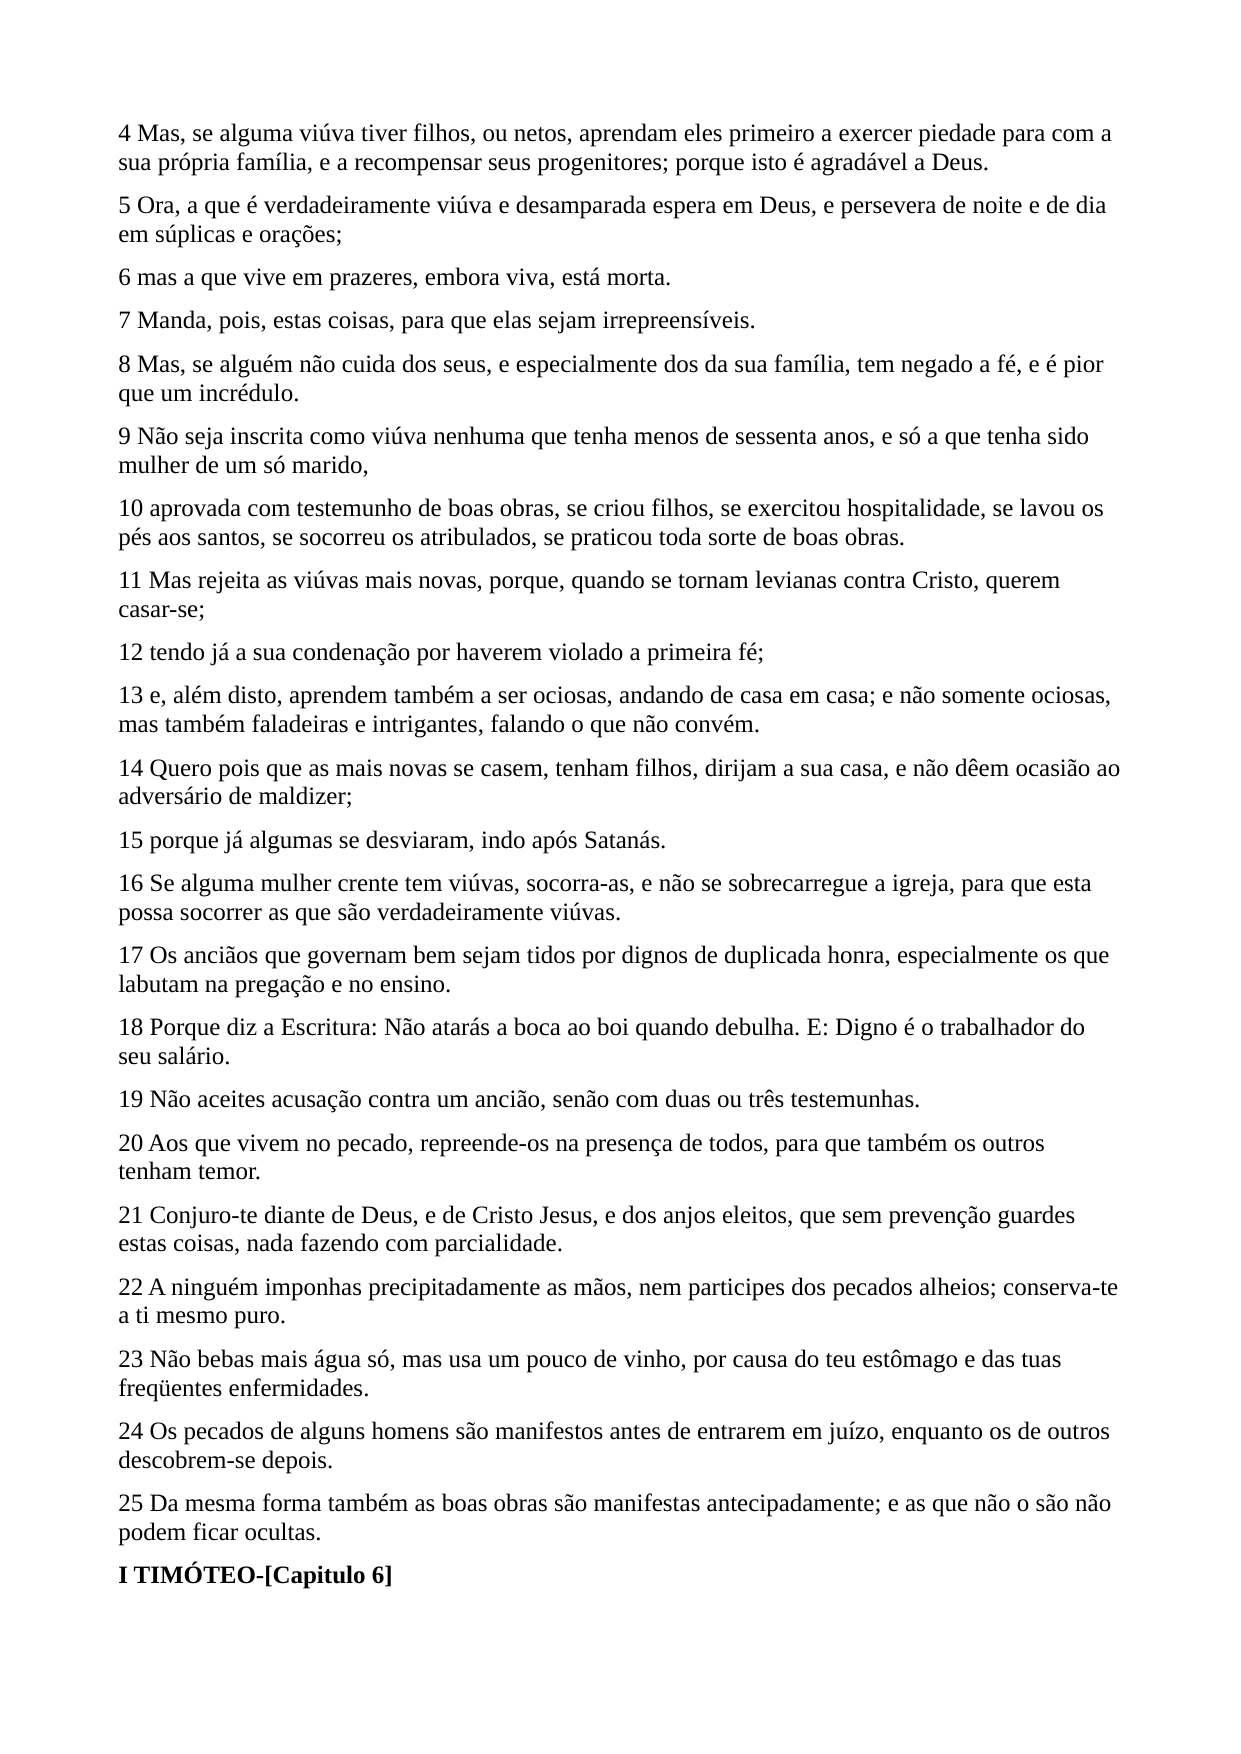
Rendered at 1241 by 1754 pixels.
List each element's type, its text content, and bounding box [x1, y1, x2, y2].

text 15 porque já algumas se desviaram, indo após Satanás. [118, 825, 1122, 853]
text 11 Mas rejeita as viúvas mais novas, porque, quando se tornam levianas contra Cristo, querem casar-se; [118, 565, 1122, 623]
text 6 mas a que vive em prazeres, embora viva, está morta. [118, 262, 1122, 291]
text 20 Aos que vivem no pecado, repreende-os na presença de todos, para que também os outros tenham temor. [118, 1128, 1122, 1185]
text 9 Não seja inscrita como viúva nenhuma que tenha menos de sessenta anos, e só a que tenha sido mulher de um só marido, [118, 421, 1122, 478]
text 16 Se alguma mulher crente tem viúvas, socorra-as, e não se sobrecarregue a igreja, para que esta possa socorrer as que são verdadeiramente viúvas. [118, 868, 1122, 926]
text 19 Não aceites acusação contra um ancião, senão com duas ou três testemunhas. [118, 1084, 1122, 1113]
text 8 Mas, se alguém não cuida dos seus, e especialmente dos da sua família, tem negado a fé, e é pior que um incrédulo. [118, 349, 1122, 406]
text 4 Mas, se alguma viúva tiver filhos, ou netos, aprendam eles primeiro a exercer piedade para com a sua própria família, e a recompensar seus progenitores; porque isto é agradável a Deus. [118, 118, 1122, 176]
text 23 Não bebas mais água só, mas usa um pouco de vinho, por causa do teu estômago e das tuas freqüentes enfermidades. [118, 1344, 1122, 1401]
text 5 Ora, a que é verdadeiramente viúva e desamparada espera em Deus, e persevera de noite e de dia em súplicas e orações; [118, 190, 1122, 248]
text 12 tendo já a sua condenação por haverem violado a primeira fé; [118, 637, 1122, 666]
text 7 Manda, pois, estas coisas, para que elas sejam irrepreensíveis. [118, 306, 1122, 334]
text 13 e, além disto, aprendem também a ser ociosas, andando de casa em casa; e não somente ociosas, mas também faladeiras e intrigantes, falando o que não convém. [118, 681, 1122, 738]
text 21 Conjuro-te diante de Deus, e de Cristo Jesus, e dos anjos eleitos, que sem prevenção guardes estas coisas, nada fazendo com parcialidade. [118, 1200, 1122, 1257]
text 17 Os anciãos que governam bem sejam tidos por dignos de duplicada honra, especialmente os que labutam na pregação e no ensino. [118, 940, 1122, 998]
text 22 A ninguém imponhas precipitadamente as mãos, nem participes dos pecados alheios; conserva-te a ti mesmo puro. [118, 1272, 1122, 1329]
text 25 Da mesma forma também as boas obras são manifestas antecipadamente; e as que não o são não podem ficar ocultas. [118, 1488, 1122, 1546]
text I TIMÓTEO-[Capitulo 6] [118, 1560, 1122, 1589]
text 10 aprovada com testemunho de boas obras, se criou filhos, se exercitou hospitalidade, se lavou os pés aos santos, se socorreu os atribulados, se praticou toda sorte de boas obras. [118, 493, 1122, 551]
text 24 Os pecados de alguns homens são manifestos antes de entrarem em juízo, enquanto os de outros descobrem-se depois. [118, 1416, 1122, 1473]
text 18 Porque diz a Escritura: Não atarás a boca ao boi quando debulha. E: Digno é o trabalhador do seu salário. [118, 1012, 1122, 1070]
text 14 Quero pois que as mais novas se casem, tenham filhos, dirijam a sua casa, e não dêem ocasião ao adversário de maldizer; [118, 753, 1122, 810]
